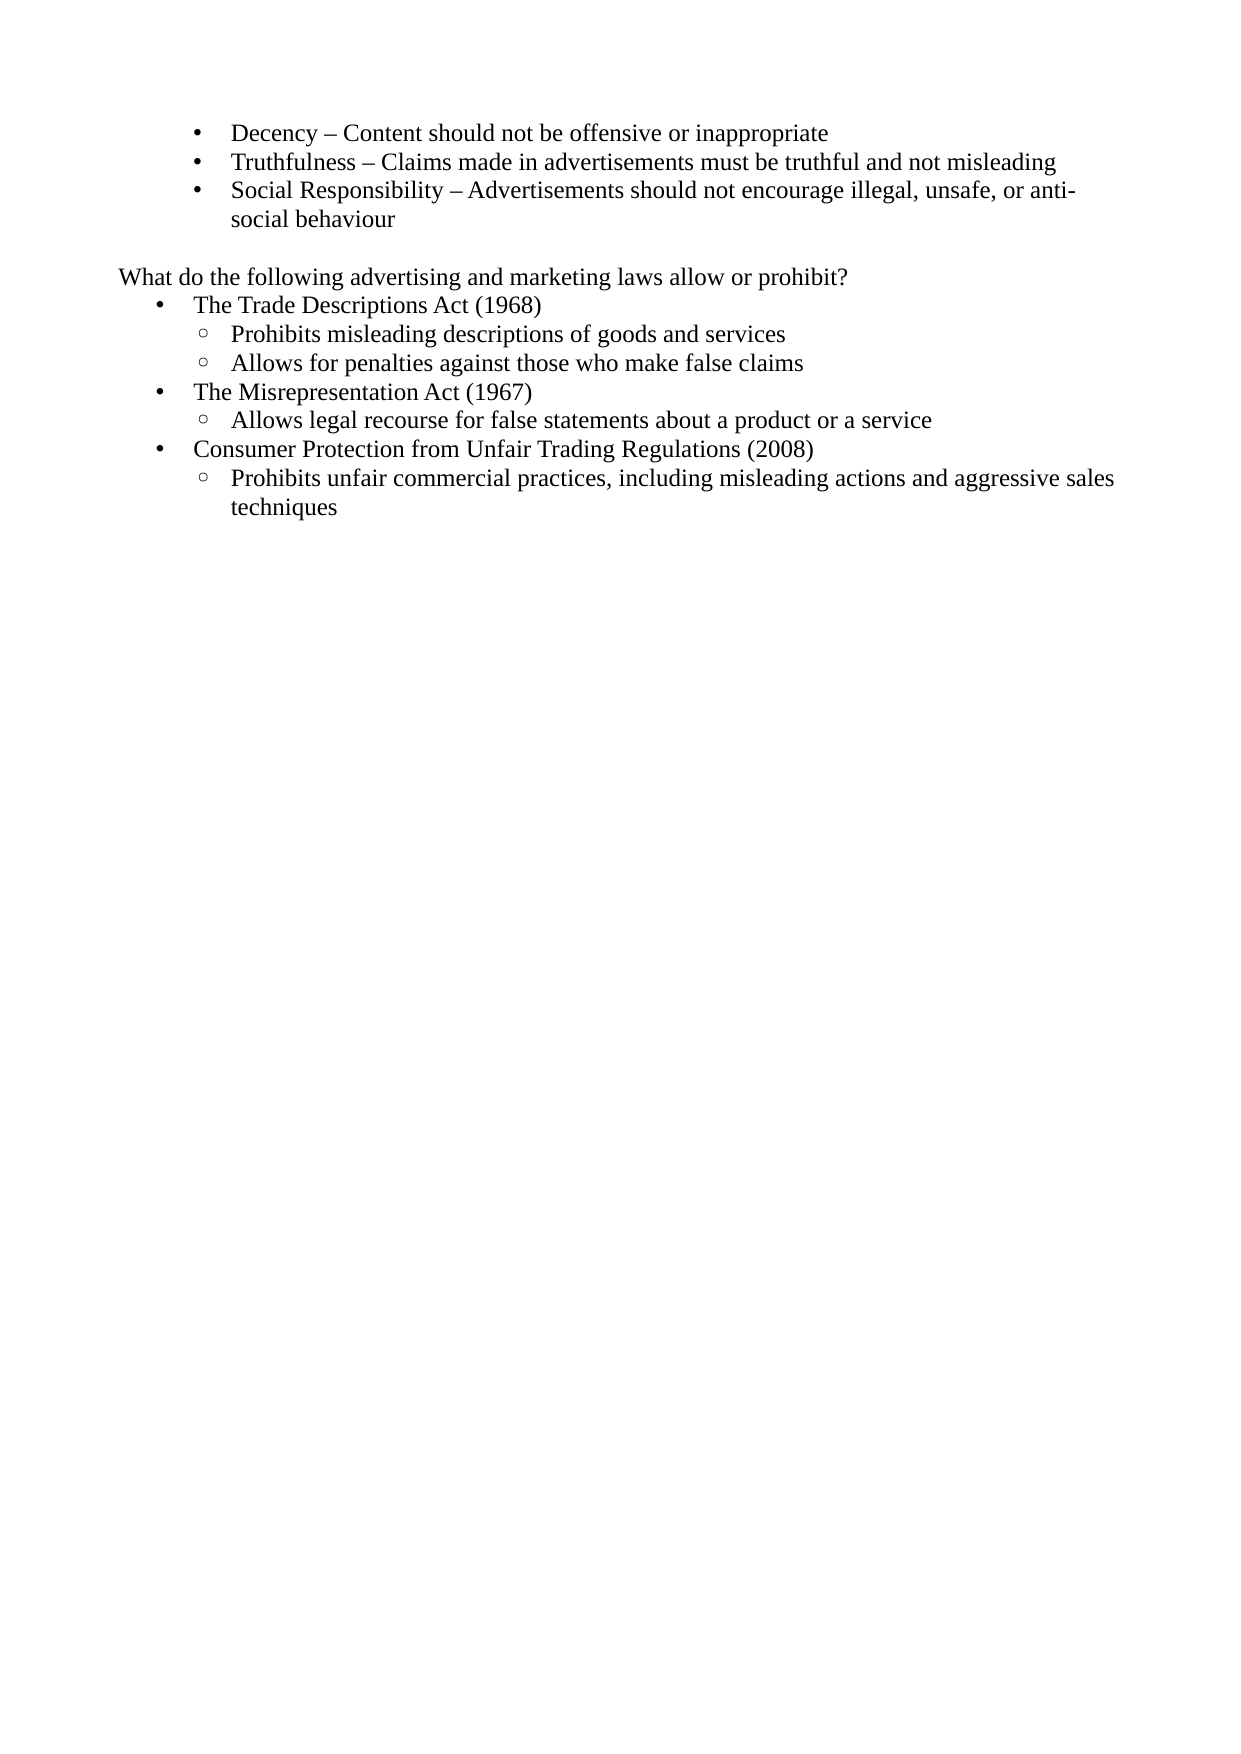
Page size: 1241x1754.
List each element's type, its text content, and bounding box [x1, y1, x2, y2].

list Truthfulness – Claims made in advertisements must be truthful and not misleading [193, 147, 1122, 176]
list The Trade Descriptions Act (1968) [156, 291, 1122, 319]
list Social Responsibility – Advertisements should not encourage illegal, unsafe, or anti-social behaviour [193, 176, 1122, 233]
text What do the following advertising and marketing laws allow or prohibit? [118, 262, 1122, 291]
list Decency – Content should not be offensive or inappropriate [193, 118, 1122, 147]
list Consumer Protection from Unfair Trading Regulations (2008) [156, 434, 1122, 463]
list Prohibits misleading descriptions of goods and services [193, 319, 1122, 348]
list Prohibits unfair commercial practices, including misleading actions and aggressive sales techniques [193, 463, 1122, 521]
list The Misrepresentation Act (1967) [156, 377, 1122, 406]
list Allows legal recourse for false statements about a product or a service [193, 406, 1122, 434]
list Allows for penalties against those who make false claims [193, 348, 1122, 377]
